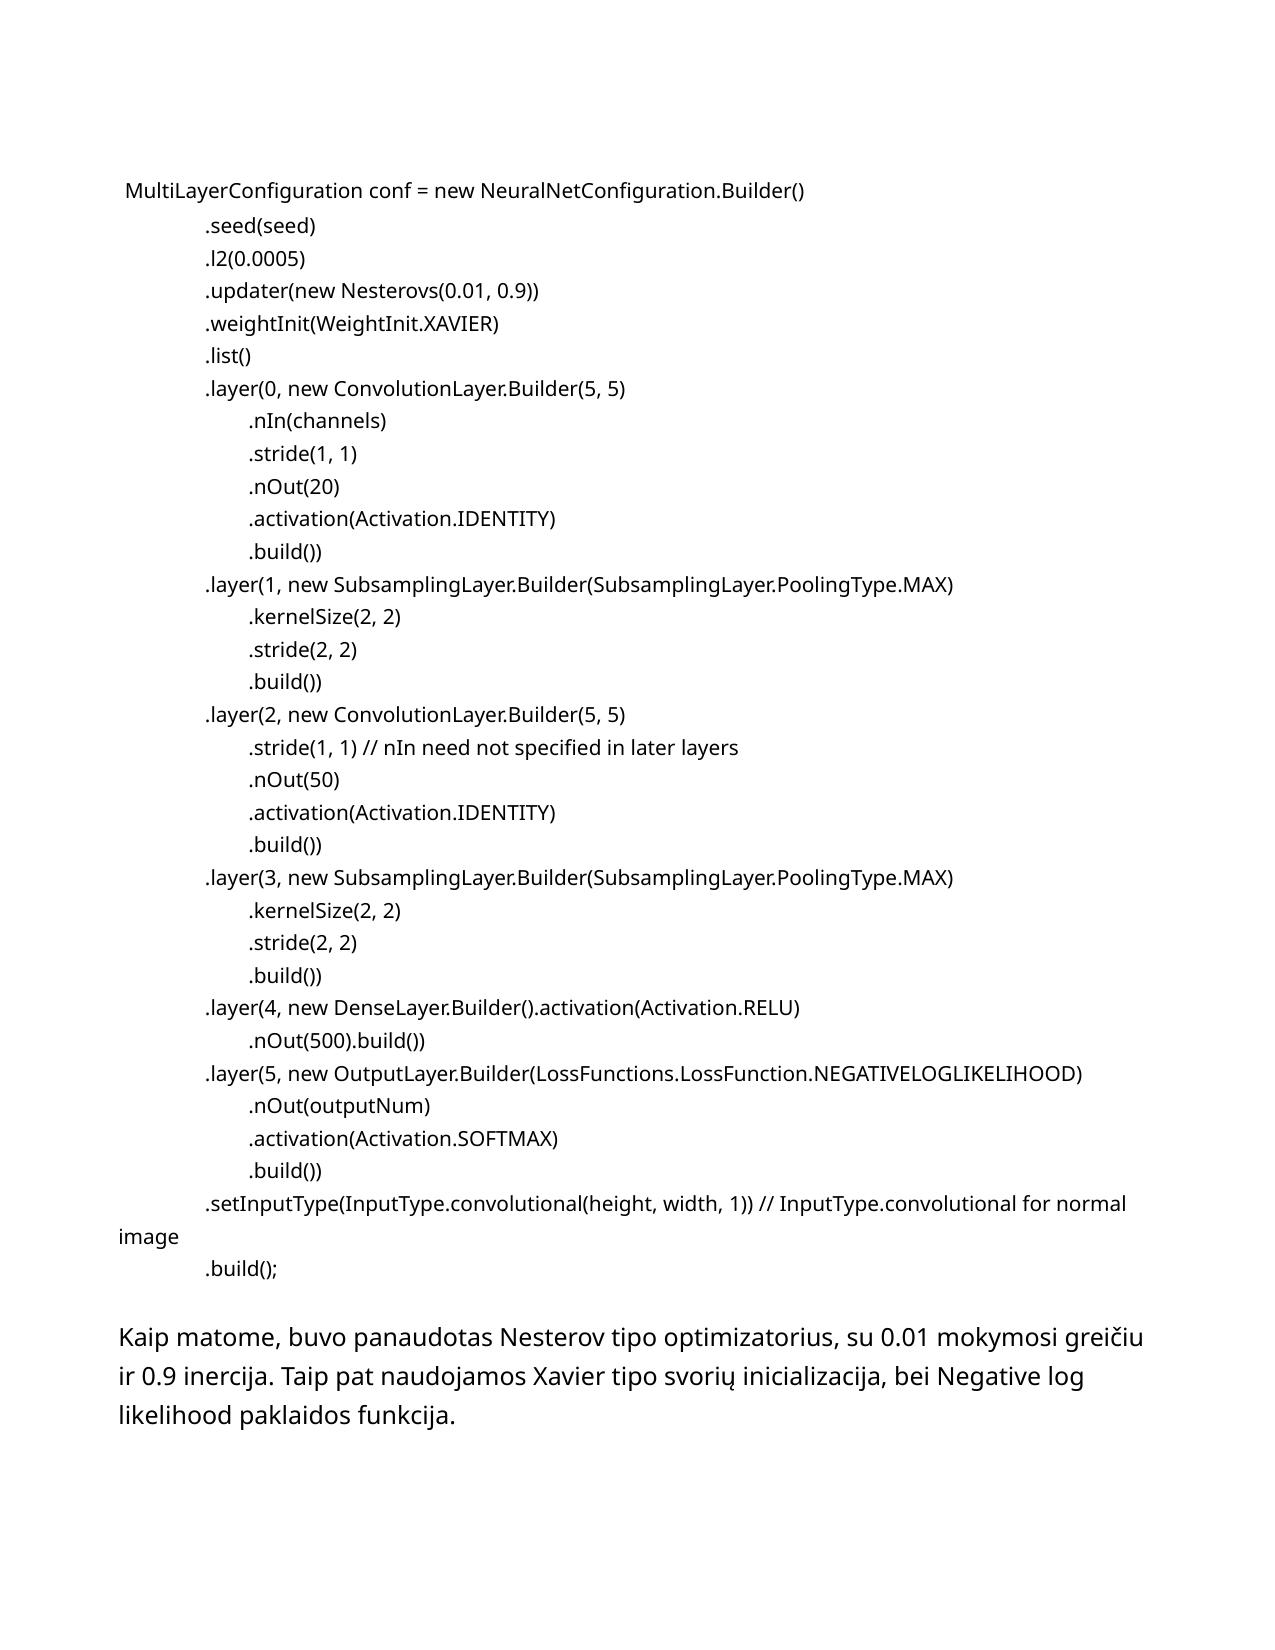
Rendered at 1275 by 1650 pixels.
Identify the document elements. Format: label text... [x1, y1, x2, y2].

text .layer(4, new DenseLayer.Builder().activation(Activation.RELU) [118, 993, 1157, 1022]
text .layer(1, new SubsamplingLayer.Builder(SubsamplingLayer.PoolingType.MAX) [118, 570, 1157, 598]
text .nOut(500).build()) [118, 1026, 1157, 1054]
text .stride(2, 2) [118, 635, 1157, 663]
text .nOut(20) [118, 472, 1157, 500]
text .l2(0.0005) [118, 244, 1157, 272]
text .nOut(outputNum) [118, 1091, 1157, 1120]
text .build(); [118, 1254, 1157, 1283]
text .setInputType(InputType.convolutional(height, width, 1)) // InputType.convolutional for normal image [118, 1189, 1157, 1250]
text .updater(new Nesterovs(0.01, 0.9)) [118, 276, 1157, 305]
text .stride(1, 1) // nIn need not specified in later layers [118, 733, 1157, 761]
text .list() [118, 341, 1157, 370]
text MultiLayerConfiguration conf = new NeuralNetConfiguration.Builder() [118, 172, 1157, 206]
text .layer(5, new OutputLayer.Builder(LossFunctions.LossFunction.NEGATIVELOGLIKELIHOOD) [118, 1059, 1157, 1087]
text .nIn(channels) [118, 407, 1157, 435]
text .layer(2, new ConvolutionLayer.Builder(5, 5) [118, 700, 1157, 728]
text .stride(2, 2) [118, 928, 1157, 957]
text .build()) [118, 831, 1157, 859]
text .stride(1, 1) [118, 439, 1157, 468]
text .activation(Activation.IDENTITY) [118, 798, 1157, 826]
text .build()) [118, 961, 1157, 989]
text Kaip matome, buvo panaudotas Nesterov tipo optimizatorius, su 0.01 mokymosi greičiu ir 0.9 inercija. Taip pat naudojamos Xavier tipo svorių inicializacija, bei Negative log likelihood paklaidos funkcija. [118, 1319, 1157, 1432]
text .kernelSize(2, 2) [118, 896, 1157, 924]
text .activation(Activation.SOFTMAX) [118, 1124, 1157, 1152]
text .kernelSize(2, 2) [118, 602, 1157, 631]
text .build()) [118, 1157, 1157, 1185]
text .layer(3, new SubsamplingLayer.Builder(SubsamplingLayer.PoolingType.MAX) [118, 863, 1157, 892]
text .weightInit(WeightInit.XAVIER) [118, 309, 1157, 337]
text .activation(Activation.IDENTITY) [118, 504, 1157, 533]
text .build()) [118, 667, 1157, 696]
text .seed(seed) [118, 211, 1157, 239]
text .nOut(50) [118, 765, 1157, 794]
text .build()) [118, 537, 1157, 566]
text .layer(0, new ConvolutionLayer.Builder(5, 5) [118, 374, 1157, 402]
